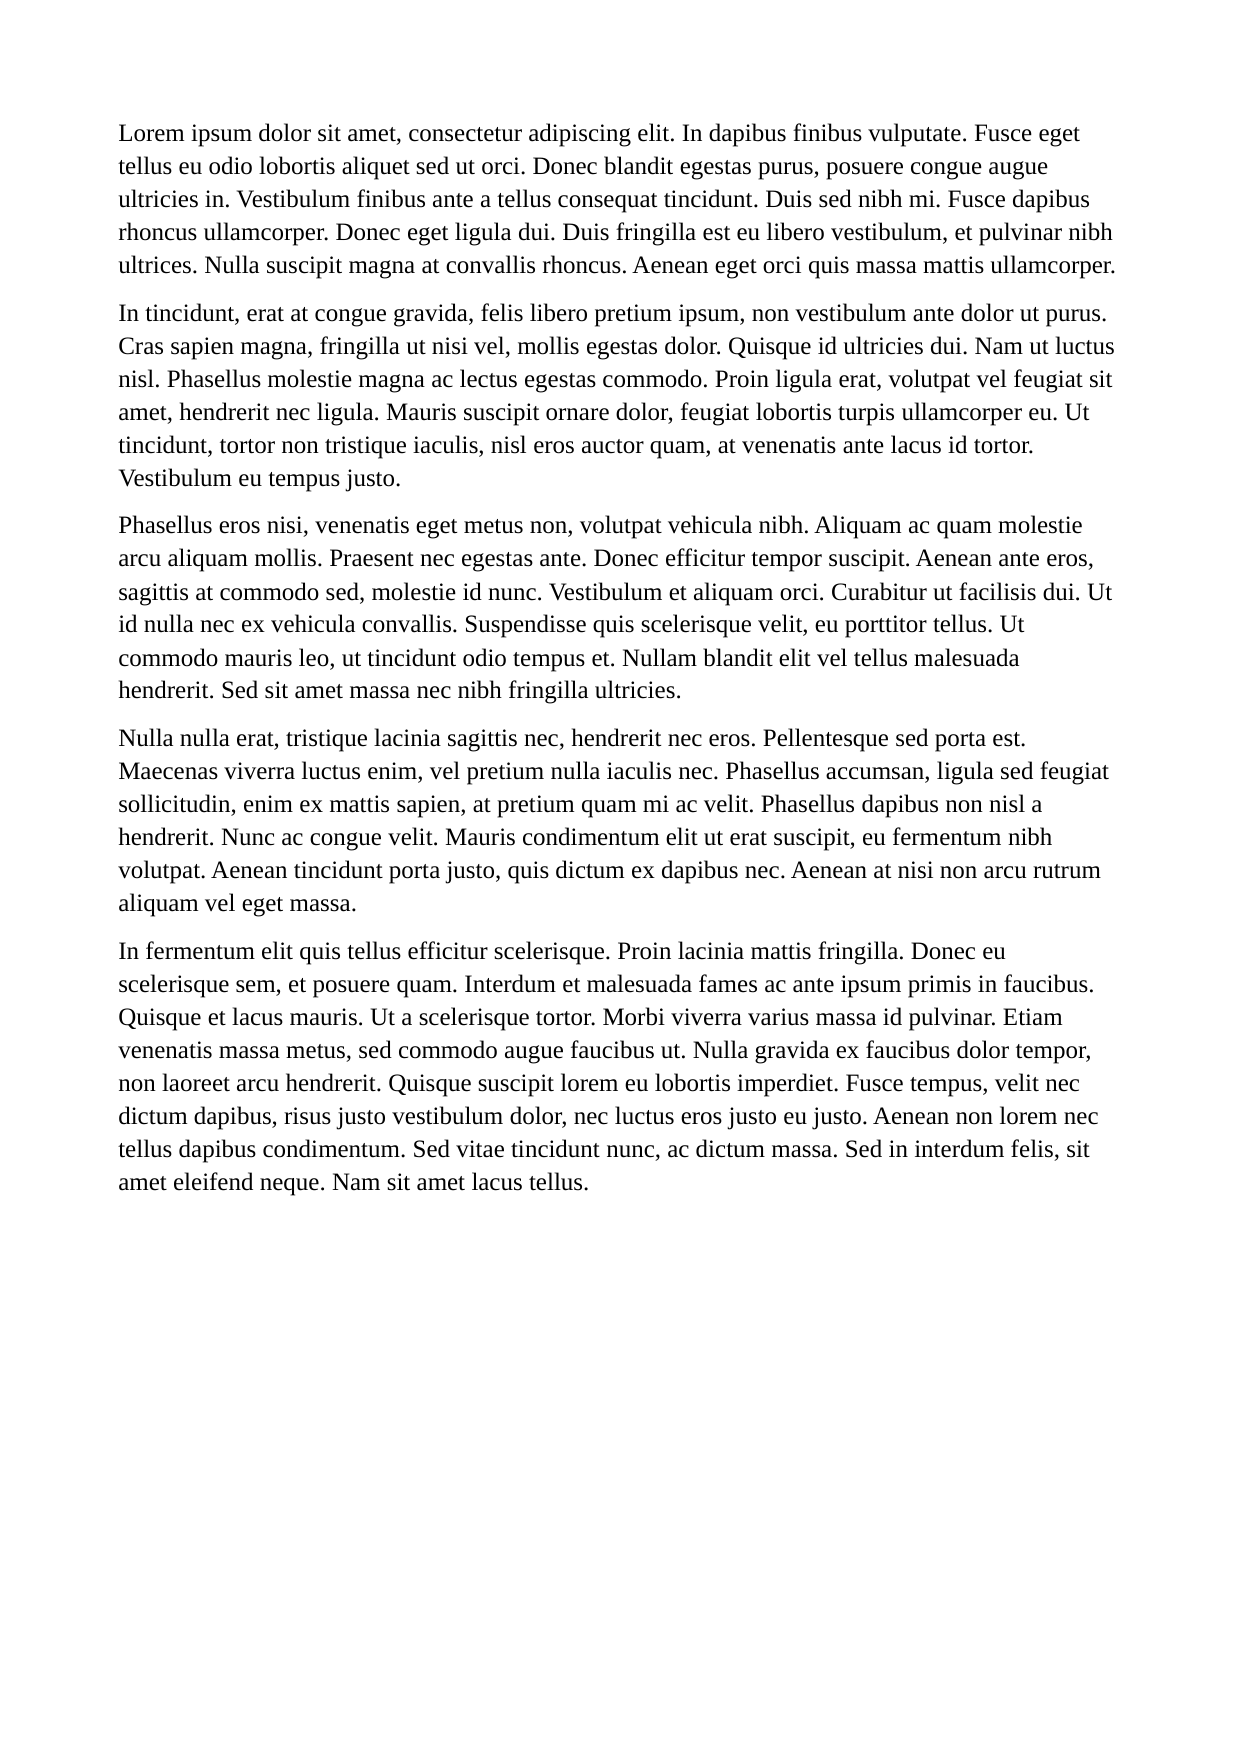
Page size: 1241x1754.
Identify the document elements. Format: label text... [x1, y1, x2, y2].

text In tincidunt, erat at congue gravida, felis libero pretium ipsum, non vestibulum ante dolor ut purus. Cras sapien magna, fringilla ut nisi vel, mollis egestas dolor. Quisque id ultricies dui. Nam ut luctus nisl. Phasellus molestie magna ac lectus egestas commodo. Proin ligula erat, volutpat vel feugiat sit amet, hendrerit nec ligula. Mauris suscipit ornare dolor, feugiat lobortis turpis ullamcorper eu. Ut tincidunt, tortor non tristique iaculis, nisl eros auctor quam, at venenatis ante lacus id tortor. Vestibulum eu tempus justo. [118, 298, 1122, 492]
text Lorem ipsum dolor sit amet, consectetur adipiscing elit. In dapibus finibus vulputate. Fusce eget tellus eu odio lobortis aliquet sed ut orci. Donec blandit egestas purus, posuere congue augue ultricies in. Vestibulum finibus ante a tellus consequat tincidunt. Duis sed nibh mi. Fusce dapibus rhoncus ullamcorper. Donec eget ligula dui. Duis fringilla est eu libero vestibulum, et pulvinar nibh ultrices. Nulla suscipit magna at convallis rhoncus. Aenean eget orci quis massa mattis ullamcorper. [118, 118, 1122, 279]
text In fermentum elit quis tellus efficitur scelerisque. Proin lacinia mattis fringilla. Donec eu scelerisque sem, et posuere quam. Interdum et malesuada fames ac ante ipsum primis in faucibus. Quisque et lacus mauris. Ut a scelerisque tortor. Morbi viverra varius massa id pulvinar. Etiam venenatis massa metus, sed commodo augue faucibus ut. Nulla gravida ex faucibus dolor tempor, non laoreet arcu hendrerit. Quisque suscipit lorem eu lobortis imperdiet. Fusce tempus, velit nec dictum dapibus, risus justo vestibulum dolor, nec luctus eros justo eu justo. Aenean non lorem nec tellus dapibus condimentum. Sed vitae tincidunt nunc, ac dictum massa. Sed in interdum felis, sit amet eleifend neque. Nam sit amet lacus tellus. [118, 936, 1122, 1196]
text Phasellus eros nisi, venenatis eget metus non, volutpat vehicula nibh. Aliquam ac quam molestie arcu aliquam mollis. Praesent nec egestas ante. Donec efficitur tempor suscipit. Aenean ante eros, sagittis at commodo sed, molestie id nunc. Vestibulum et aliquam orci. Curabitur ut facilisis dui. Ut id nulla nec ex vehicula convallis. Suspendisse quis scelerisque velit, eu porttitor tellus. Ut commodo mauris leo, ut tincidunt odio tempus et. Nullam blandit elit vel tellus malesuada hendrerit. Sed sit amet massa nec nibh fringilla ultricies. [118, 511, 1122, 704]
text Nulla nulla erat, tristique lacinia sagittis nec, hendrerit nec eros. Pellentesque sed porta est. Maecenas viverra luctus enim, vel pretium nulla iaculis nec. Phasellus accumsan, ligula sed feugiat sollicitudin, enim ex mattis sapien, at pretium quam mi ac velit. Phasellus dapibus non nisl a hendrerit. Nunc ac congue velit. Mauris condimentum elit ut erat suscipit, eu fermentum nibh volutpat. Aenean tincidunt porta justo, quis dictum ex dapibus nec. Aenean at nisi non arcu rutrum aliquam vel eget massa. [118, 723, 1122, 917]
